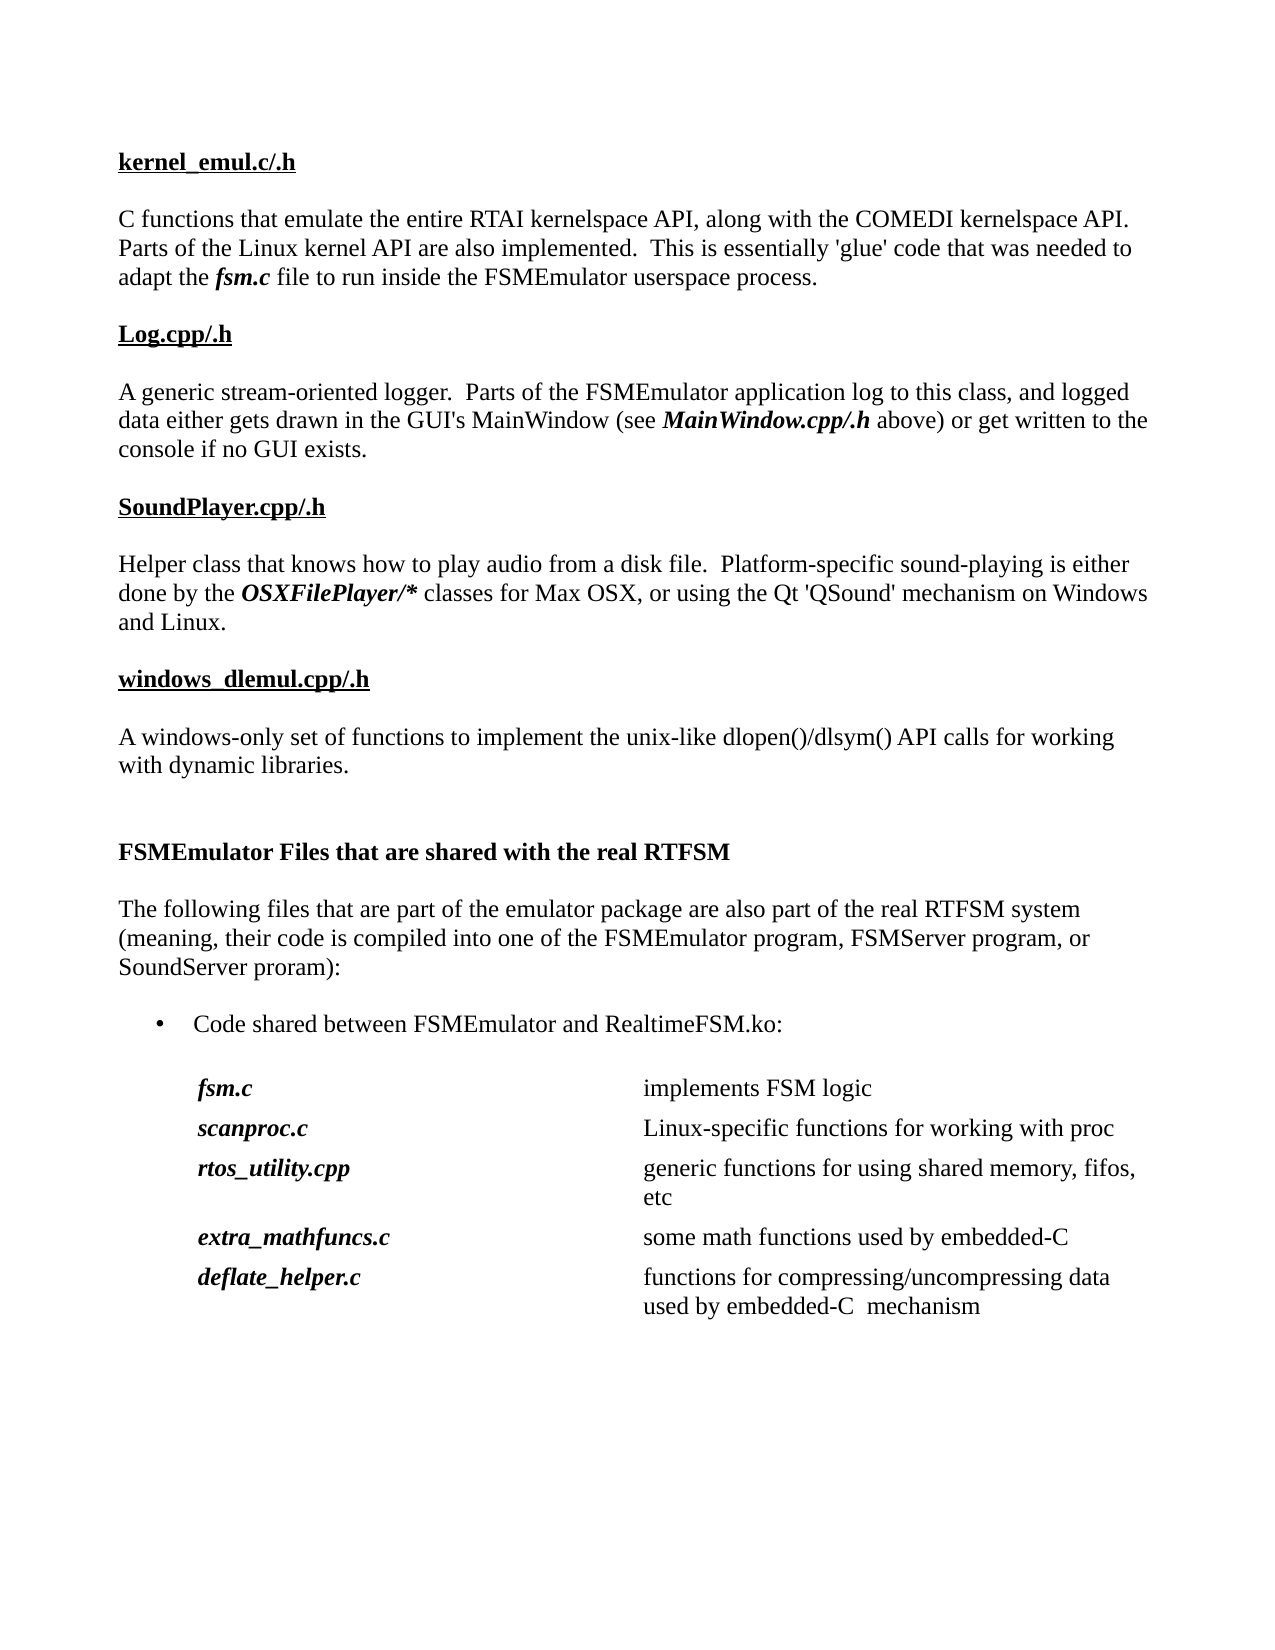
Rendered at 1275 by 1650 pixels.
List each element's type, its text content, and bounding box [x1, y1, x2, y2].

table_cell generic functions for using shared memory, fifos, etc [638, 1147, 1157, 1216]
table_cell extra_mathfuncs.c [118, 1216, 637, 1256]
text A generic stream-oriented logger. Parts of the FSMEmulator application log to this class, and logged data either gets drawn in the GUI's MainWindow (see MainWindow.cpp/.h above) or get written to the console if no GUI exists. [118, 377, 1157, 463]
text Log.cpp/.h [118, 319, 1157, 348]
table_cell Linux-specific functions for working with proc [638, 1107, 1157, 1147]
text kernel_emul.c/.h [118, 147, 1157, 176]
text C functions that emulate the entire RTAI kernelspace API, along with the COMEDI kernelspace API. Parts of the Linux kernel API are also implemented. This is essentially 'glue' code that was needed to adapt the fsm.c file to run inside the FSMEmulator userspace process. [118, 204, 1157, 291]
list Code shared between FSMEmulator and RealtimeFSM.ko: [156, 1009, 1157, 1038]
table_cell some math functions used by embedded-C [638, 1216, 1157, 1256]
text SoundPlayer.cpp/.h [118, 492, 1157, 521]
table_cell functions for compressing/uncompressing data used by embedded-C mechanism [638, 1256, 1157, 1325]
table_cell rtos_utility.cpp [118, 1147, 637, 1216]
table_header fsm.c [118, 1067, 637, 1107]
text FSMEmulator Files that are shared with the real RTFSM [118, 837, 1157, 866]
text Helper class that knows how to play audio from a disk file. Platform-specific sound-playing is either done by the OSXFilePlayer/* classes for Max OSX, or using the Qt 'QSound' mechanism on Windows and Linux. [118, 549, 1157, 636]
text A windows-only set of functions to implement the unix-like dlopen()/dlsym() API calls for working with dynamic libraries. [118, 722, 1157, 779]
table_header implements FSM logic [638, 1067, 1157, 1107]
table_cell scanproc.c [118, 1107, 637, 1147]
text The following files that are part of the emulator package are also part of the real RTFSM system (meaning, their code is compiled into one of the FSMEmulator program, FSMServer program, or SoundServer proram): [118, 894, 1157, 981]
text windows_dlemul.cpp/.h [118, 664, 1157, 693]
table_cell deflate_helper.c [118, 1256, 637, 1325]
